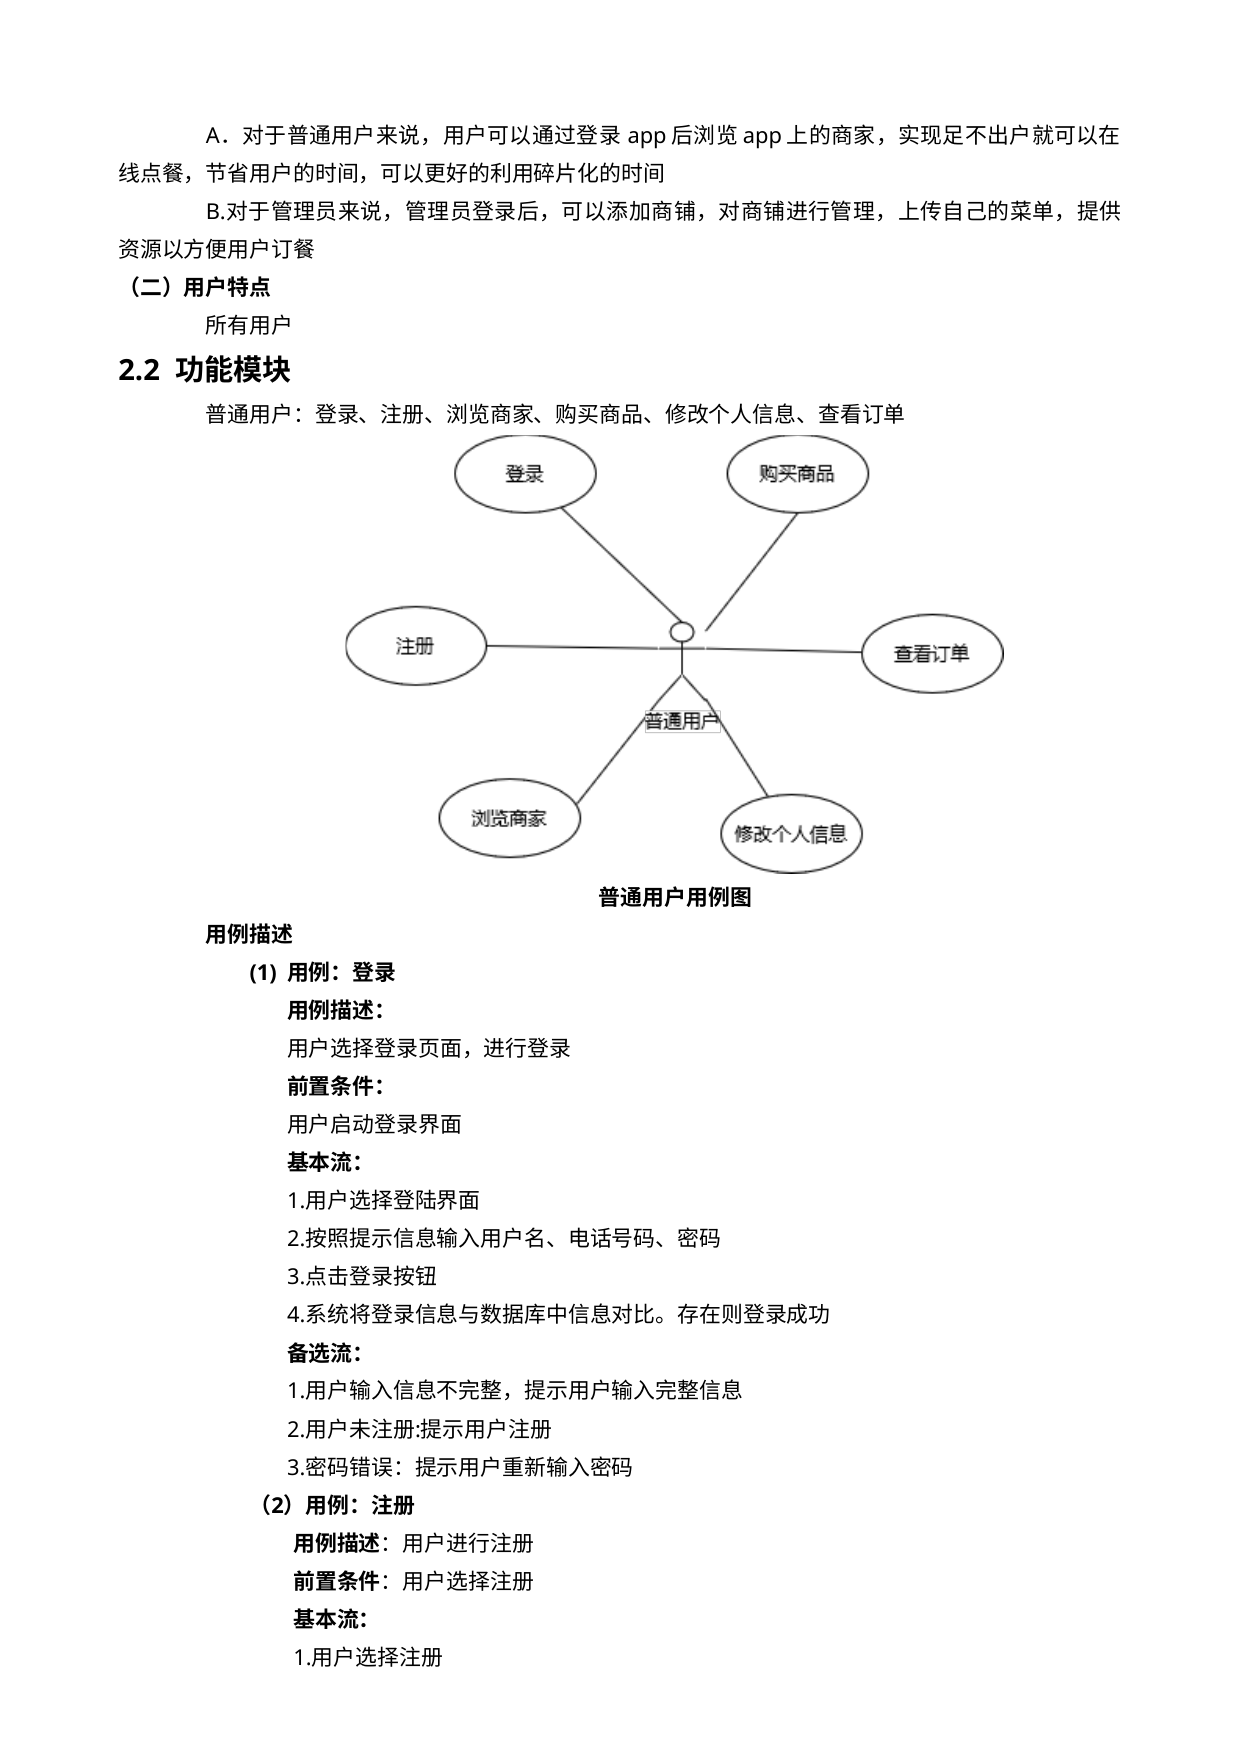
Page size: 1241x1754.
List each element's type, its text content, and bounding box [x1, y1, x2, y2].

text 所有用户 [118, 308, 1122, 340]
text 用例描述 [162, 917, 1122, 949]
text 2.用户未注册:提示用户注册 [287, 1412, 1122, 1443]
text 前置条件： [287, 1069, 1122, 1101]
text 4.系统将登录信息与数据库中信息对比。存在则登录成功 [287, 1297, 1122, 1329]
text 基本流： [287, 1145, 1122, 1177]
text 基本流： [118, 1602, 1122, 1634]
text 用户启动登录界面 [287, 1107, 1122, 1139]
text 1.用户输入信息不完整，提示用户输入完整信息 [287, 1373, 1122, 1405]
text 2.按照提示信息输入用户名、电话号码、密码 [287, 1221, 1122, 1253]
list 用例：登录 [249, 955, 1122, 987]
text 1.用户选择登陆界面 [287, 1183, 1122, 1215]
text 用例描述： [287, 993, 1122, 1025]
text 1.用户选择注册 [118, 1640, 1122, 1672]
text 用例描述：用户进行注册 [118, 1526, 1122, 1558]
text 前置条件：用户选择注册 [118, 1564, 1122, 1596]
text 普通用户：登录、注册、浏览商家、购买商品、修改个人信息、查看订单 [118, 397, 1122, 429]
text 普通用户用例图 [118, 879, 1122, 911]
text 3.点击登录按钮 [287, 1259, 1122, 1291]
text 用户选择登录页面，进行登录 [287, 1031, 1122, 1063]
text 2.2 功能模块 [118, 346, 1122, 388]
text A．对于普通用户来说，用户可以通过登录app后浏览app上的商家，实现足不出户就可以在线点餐，节省用户的时间，可以更好的利用碎片化的时间 [118, 118, 1122, 188]
text 备选流： [287, 1336, 1122, 1367]
text 3.密码错误：提示用户重新输入密码 [287, 1450, 1122, 1482]
text （2）用例：注册 [118, 1488, 1122, 1520]
text （二）用户特点 [118, 270, 1122, 302]
text B.对于管理员来说，管理员登录后，可以添加商铺，对商铺进行管理，上传自己的菜单，提供资源以方便用户订餐 [118, 194, 1122, 264]
